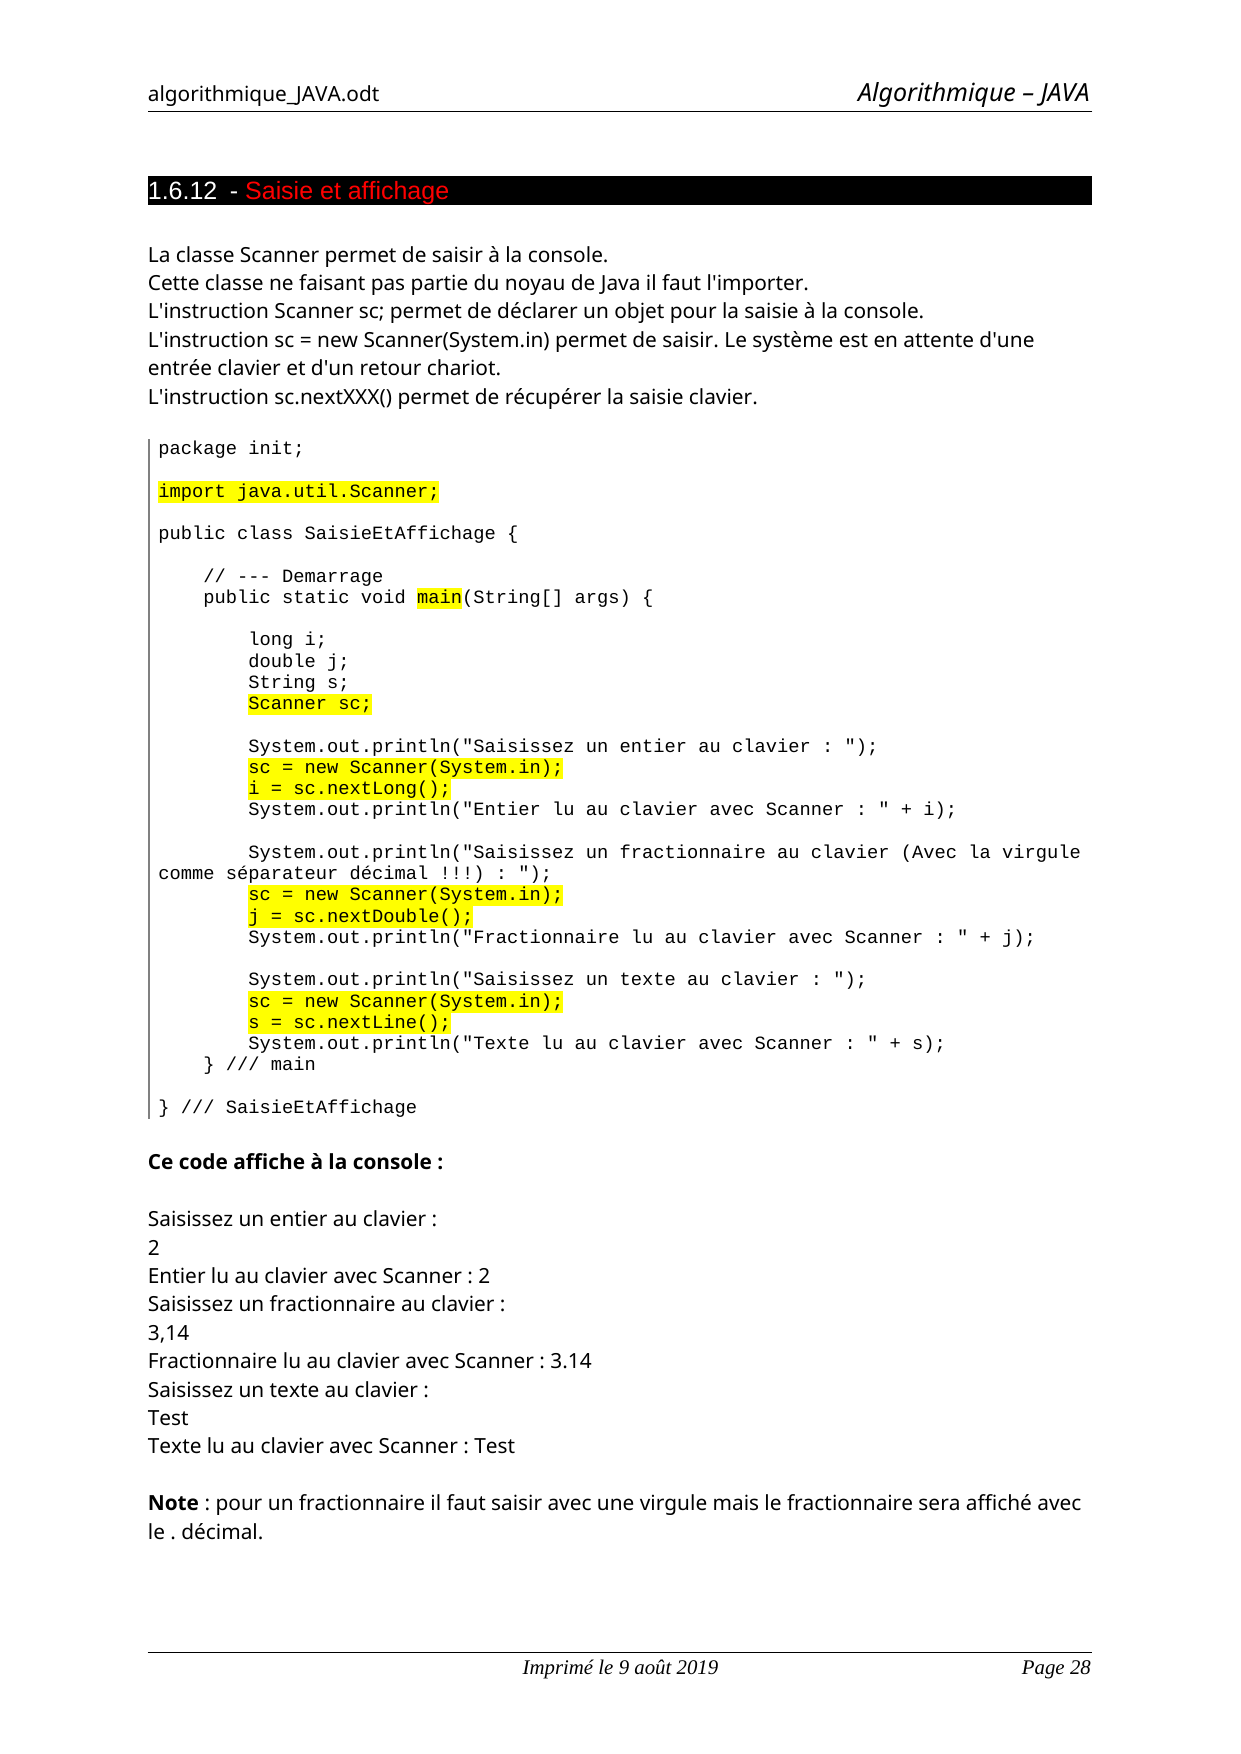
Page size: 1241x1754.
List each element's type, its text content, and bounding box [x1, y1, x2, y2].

text L'instruction sc.nextXXX() permet de récupérer la saisie clavier. [148, 382, 1092, 410]
text Note : pour un fractionnaire il faut saisir avec une virgule mais le fractionnaire sera affiché avec le . décimal. [148, 1488, 1092, 1545]
text Texte lu au clavier avec Scanner : Test [148, 1432, 1092, 1460]
text System.out.println("Fractionnaire lu au clavier avec Scanner : " + j); [150, 928, 1092, 949]
text Ce code affiche à la console : [148, 1147, 1092, 1176]
text Saisissez un fractionnaire au clavier : [148, 1289, 1092, 1318]
text public static void main(String[] args) { [150, 588, 1092, 609]
subtitle - Saisie et affichage [148, 176, 1092, 205]
text sc = new Scanner(System.in); [150, 991, 1092, 1013]
text public class SaisieEtAffichage { [150, 524, 1092, 545]
text } /// main [150, 1055, 1092, 1076]
text L'instruction Scanner sc; permet de déclarer un objet pour la saisie à la console. [148, 297, 1092, 325]
text long i; [150, 630, 1092, 651]
text j = sc.nextDouble(); [150, 906, 1092, 928]
text System.out.println("Entier lu au clavier avec Scanner : " + i); [150, 800, 1092, 821]
text Saisissez un texte au clavier : [148, 1375, 1092, 1403]
text Scanner sc; [150, 694, 1092, 715]
text Fractionnaire lu au clavier avec Scanner : 3.14 [148, 1346, 1092, 1375]
text Entier lu au clavier avec Scanner : 2 [148, 1261, 1092, 1289]
text import java.util.Scanner; [150, 481, 1092, 503]
text System.out.println("Saisissez un texte au clavier : "); [150, 970, 1092, 991]
text String s; [150, 673, 1092, 694]
text sc = new Scanner(System.in); [150, 758, 1092, 779]
text 2 [148, 1233, 1092, 1261]
text Test [148, 1403, 1092, 1432]
text System.out.println("Saisissez un entier au clavier : "); [150, 736, 1092, 758]
text package init; [150, 439, 1092, 460]
text System.out.println("Saisissez un fractionnaire au clavier (Avec la virgule comme séparateur décimal !!!) : "); [150, 843, 1092, 885]
text 3,14 [148, 1318, 1092, 1346]
text La classe Scanner permet de saisir à la console. [148, 240, 1092, 268]
text s = sc.nextLine(); [150, 1013, 1092, 1034]
text } /// SaisieEtAffichage [150, 1098, 1092, 1119]
text double j; [150, 651, 1092, 673]
text System.out.println("Texte lu au clavier avec Scanner : " + s); [150, 1034, 1092, 1055]
text L'instruction sc = new Scanner(System.in) permet de saisir. Le système est en attente d'une entrée clavier et d'un retour chariot. [148, 325, 1092, 382]
text // --- Demarrage [150, 566, 1092, 588]
text sc = new Scanner(System.in); [150, 885, 1092, 906]
text Saisissez un entier au clavier : [148, 1204, 1092, 1233]
text Cette classe ne faisant pas partie du noyau de Java il faut l'importer. [148, 268, 1092, 297]
text i = sc.nextLong(); [150, 779, 1092, 800]
